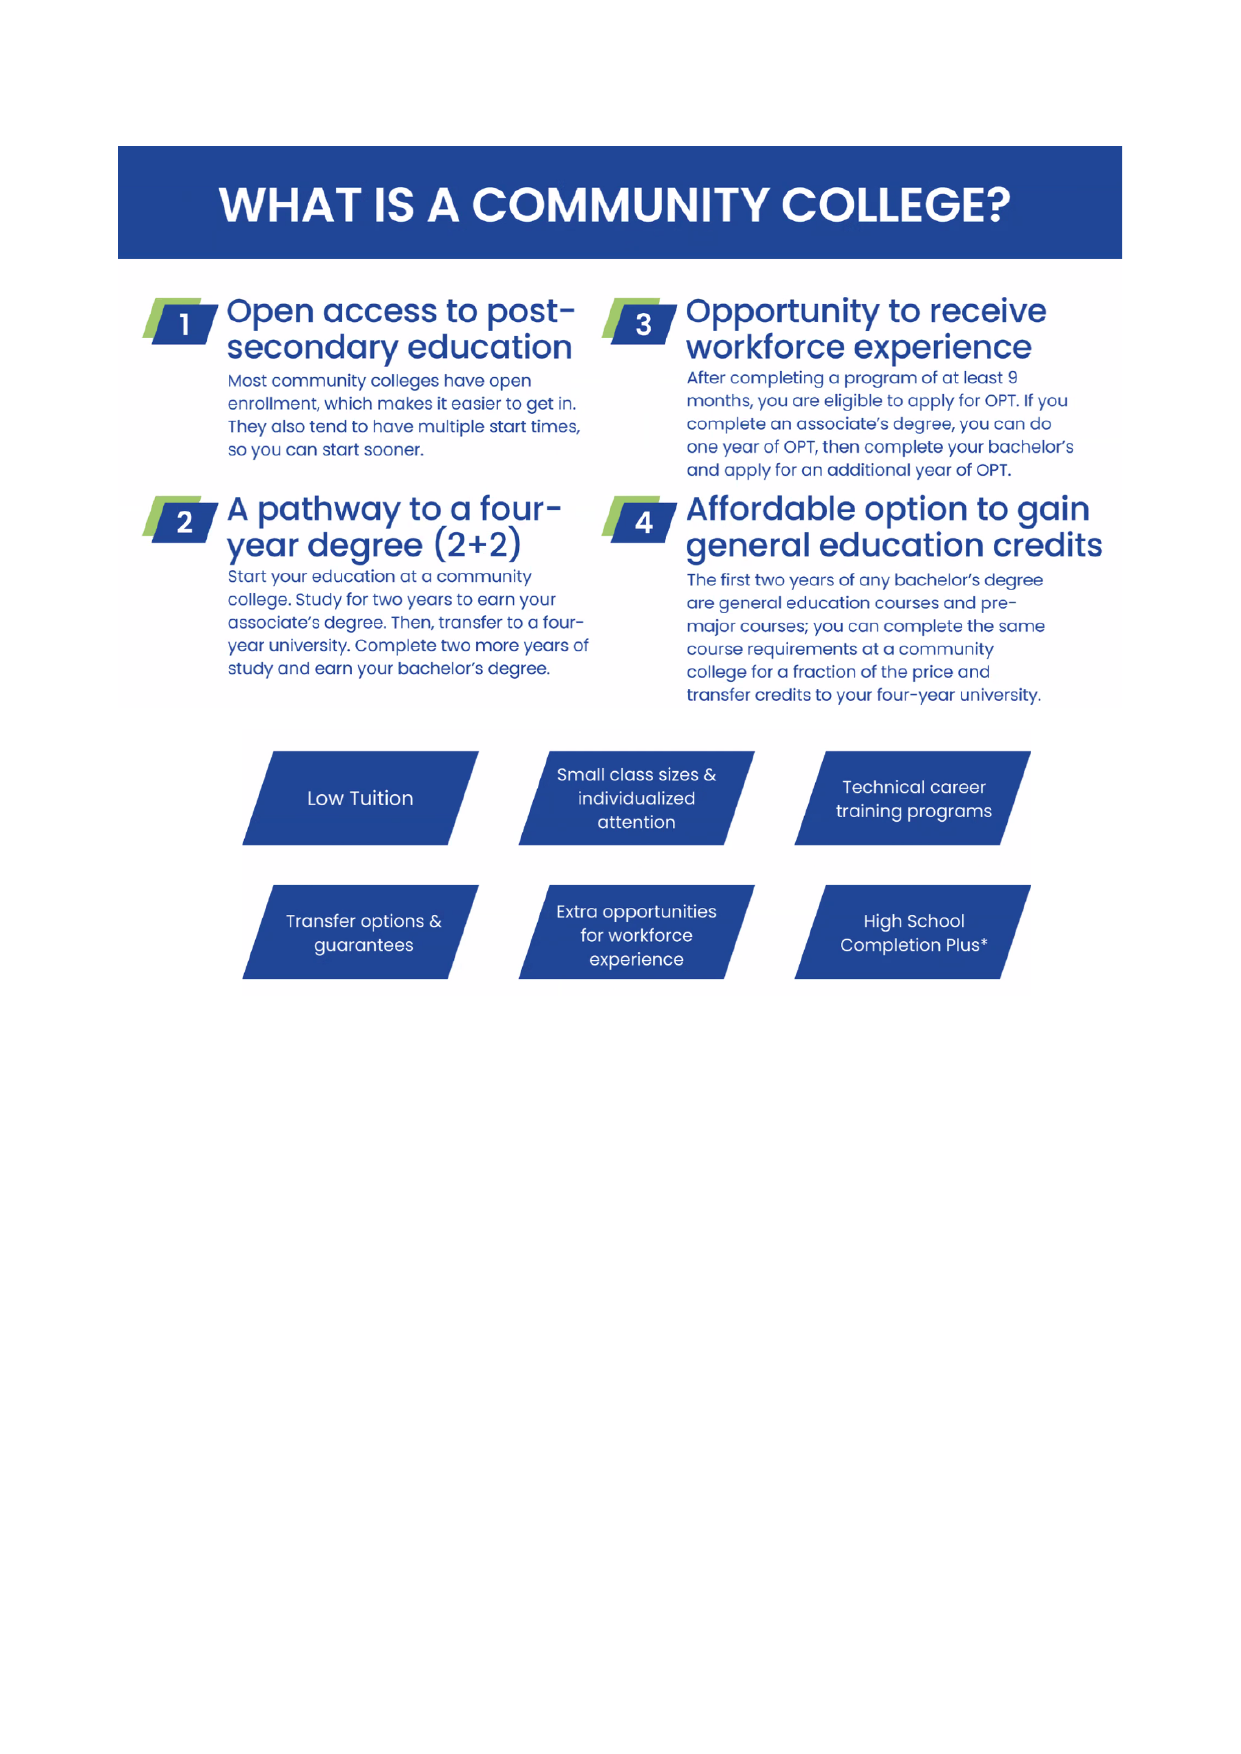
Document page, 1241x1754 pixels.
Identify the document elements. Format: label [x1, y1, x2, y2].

picture [242, 729, 1032, 996]
picture [118, 146, 1123, 708]
